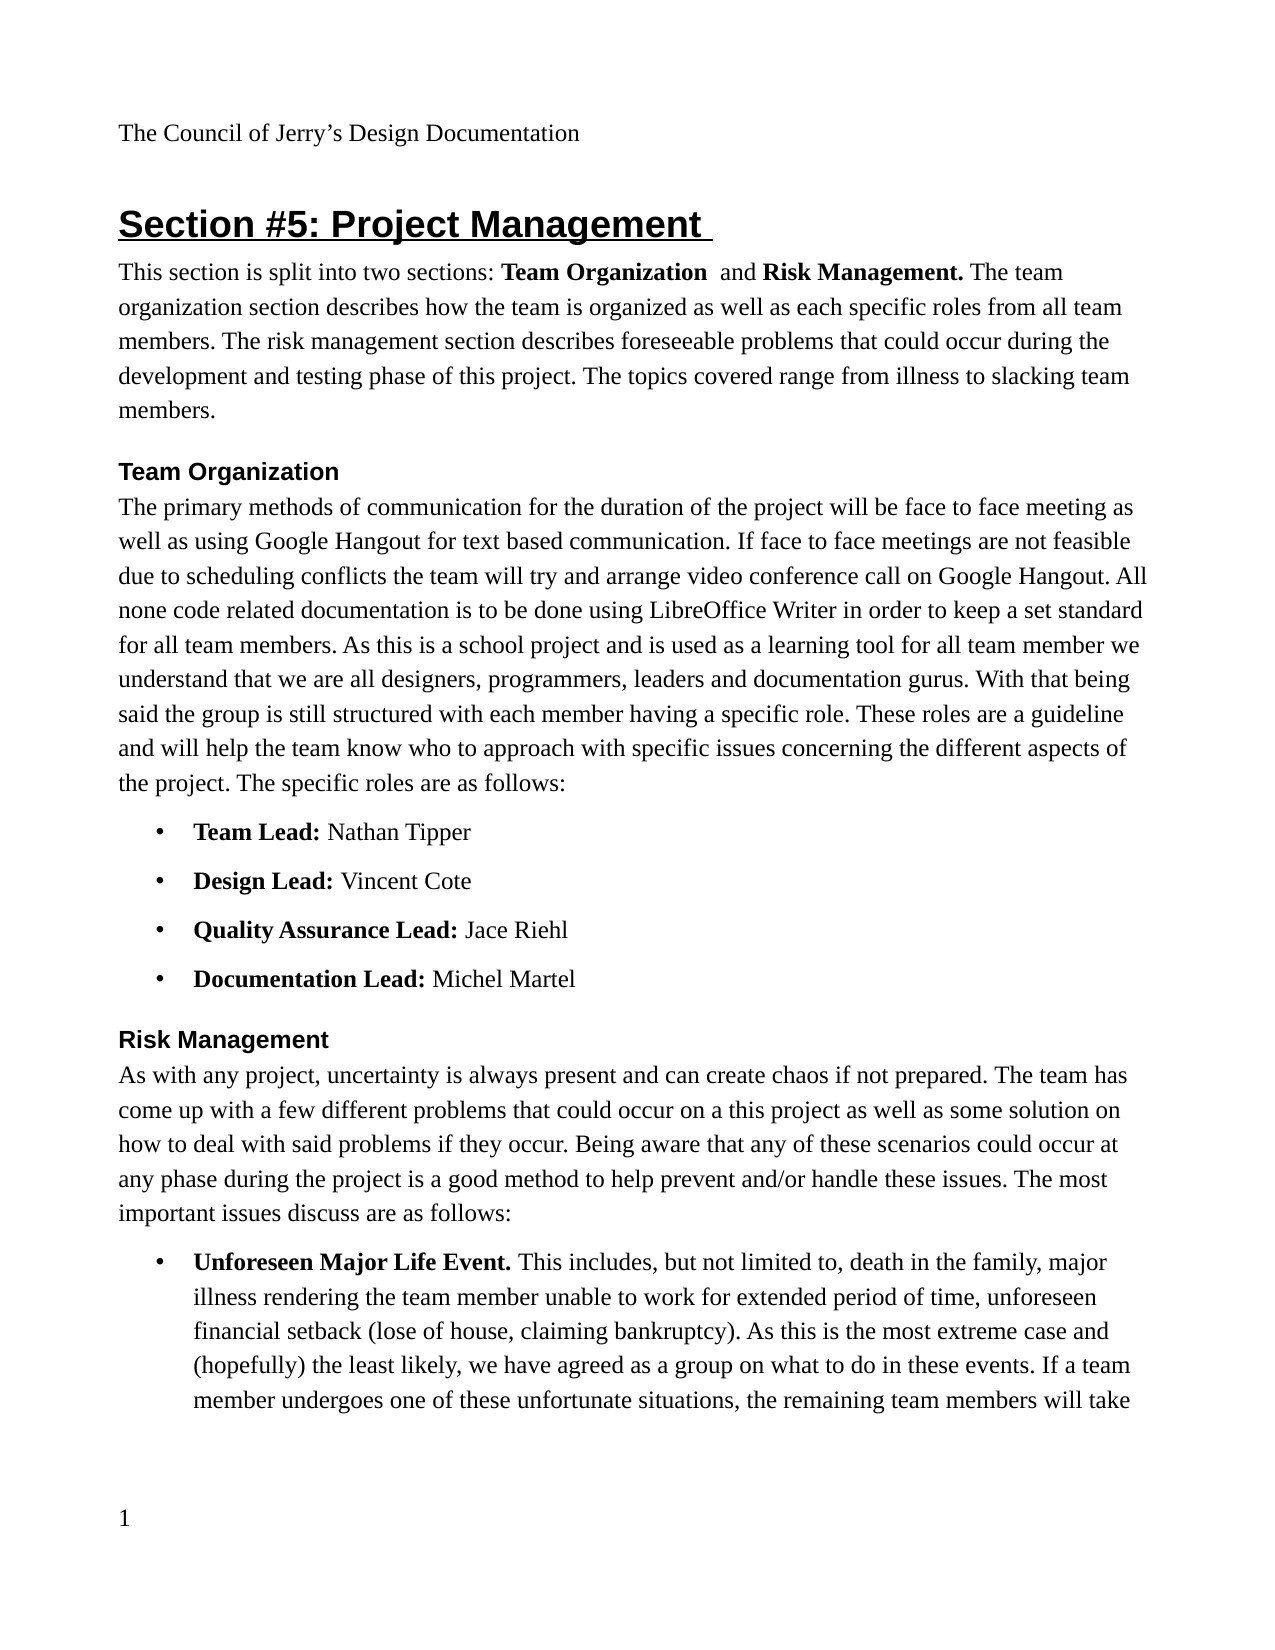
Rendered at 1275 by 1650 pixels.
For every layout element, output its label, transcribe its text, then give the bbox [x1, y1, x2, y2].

text The primary methods of communication for the duration of the project will be face to face meeting as well as using Google Hangout for text based communication. If face to face meetings are not feasible due to scheduling conflicts the team will try and arrange video conference call on Google Hangout. All none code related documentation is to be done using LibreOffice Writer in order to keep a set standard for all team members. As this is a school project and is used as a learning tool for all team member we understand that we are all designers, programmers, leaders and documentation gurus. With that being said the group is still structured with each member having a specific role. These roles are a guideline and will help the team know who to approach with specific issues concerning the different aspects of the project. The specific roles are as follows: [118, 492, 1157, 796]
list Quality Assurance Lead: Jace Riehl [156, 915, 1157, 943]
list Documentation Lead: Michel Martel [156, 964, 1157, 993]
list Team Lead: Nathan Tipper [156, 817, 1157, 845]
subtitle Risk Management [118, 1025, 1157, 1054]
text As with any project, uncertainty is always present and can create chaos if not prepared. The team has come up with a few different problems that could occur on a this project as well as some solution on how to deal with said problems if they occur. Being aware that any of these scenarios could occur at any phase during the project is a good method to help prevent and/or handle these issues. The most important issues discuss are as follows: [118, 1060, 1157, 1227]
list Design Lead: Vincent Cote [156, 866, 1157, 894]
text This section is split into two sections: Team Organization and Risk Management. The team organization section describes how the team is organized as well as each specific roles from all team members. The risk management section describes foreseeable problems that could occur during the development and testing phase of this project. The topics covered range from illness to slacking team members. [118, 257, 1157, 424]
subtitle Section #5: Project Management [118, 201, 1157, 245]
list Unforeseen Major Life Event. This includes, but not limited to, death in the family, major illness rendering the team member unable to work for extended period of time, unforeseen financial setback (lose of house, claiming bankruptcy). As this is the most extreme case and (hopefully) the least likely, we have agreed as a group on what to do in these events. If a team member undergoes one of these unfortunate situations, the remaining team members will take [156, 1247, 1157, 1414]
subtitle Team Organization [118, 457, 1157, 486]
